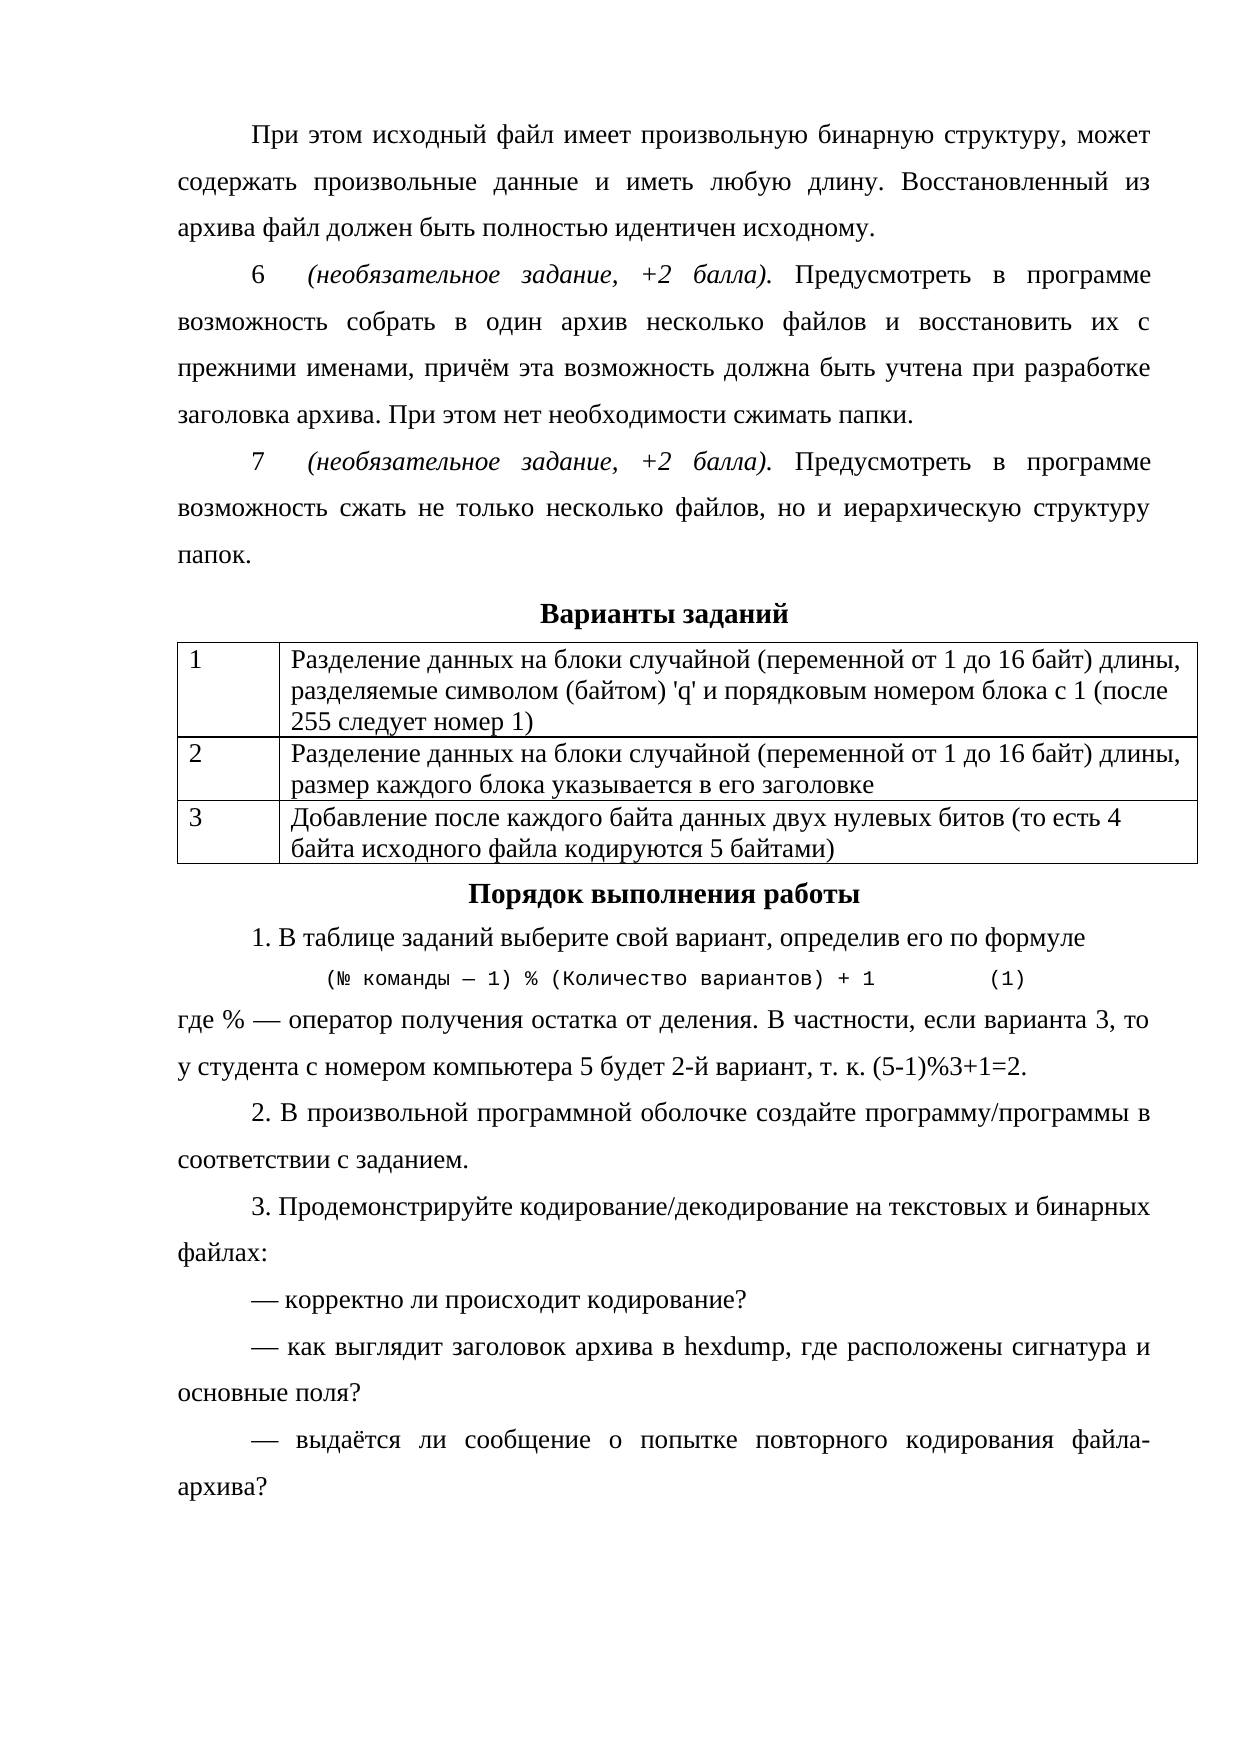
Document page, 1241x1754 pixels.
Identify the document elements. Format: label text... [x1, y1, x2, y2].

table_cell 3 [178, 801, 279, 863]
text 3. Продемонстрируйте кодирование/декодирование на текстовых и бинарных файлах: [177, 1190, 1152, 1268]
text (№ команды — 1) % (Количество вариантов) + 1 (1) [325, 968, 1152, 991]
table_header 1 [178, 643, 279, 736]
table_cell 2 [178, 738, 279, 800]
text 6 (необязательное задание, +2 балла). Предусмотреть в программе возможность собрать в один архив несколько файлов и восстановить их с прежними именами, причём эта возможность должна быть учтена при разработке заголовка архива. При этом нет необходимости сжимать папки. [177, 258, 1152, 429]
text — выдаётся ли сообщение о попытке повторного кодирования файла-архива? [177, 1423, 1152, 1501]
text При этом исходный файл имеет произвольную бинарную структуру, может содержать произвольные данные и иметь любую длину. Восстановленный из архива файл должен быть полностью идентичен исходному. [177, 118, 1152, 243]
text 1. В таблице заданий выберите свой вариант, определив его по формуле [177, 921, 1152, 952]
text 2. В произвольной программной оболочке создайте программу/программы в соответствии с заданием. [177, 1097, 1152, 1174]
subtitle Варианты заданий [177, 597, 1152, 630]
table_header Разделение данных на блоки случайной (переменной от 1 до 16 байт) длины, разделяемые символом (байтом) 'q' и порядковым номером блока с 1 (после 255 следует номер 1) [280, 643, 1197, 736]
text — как выглядит заголовок архива в hexdump, где расположены сигнатура и основные поля? [177, 1330, 1152, 1408]
table_cell Разделение данных на блоки случайной (переменной от 1 до 16 байт) длины, размер каждого блока указывается в его заголовке [280, 738, 1197, 800]
table_cell Добавление после каждого байта данных двух нулевых битов (то есть 4 байта исходного файла кодируются 5 байтами) [280, 801, 1197, 863]
text — корректно ли происходит кодирование? [177, 1283, 1152, 1314]
text где % — оператор получения остатка от деления. В частности, если варианта 3, то у студента с номером компьютера 5 будет 2-й вариант, т. к. (5-1)%3+1=2. [177, 1003, 1152, 1081]
text 7 (необязательное задание, +2 балла). Предусмотреть в программе возможность сжать не только несколько файлов, но и иерархическую структуру папок. [177, 445, 1152, 569]
subtitle Порядок выполнения работы [177, 876, 1152, 909]
